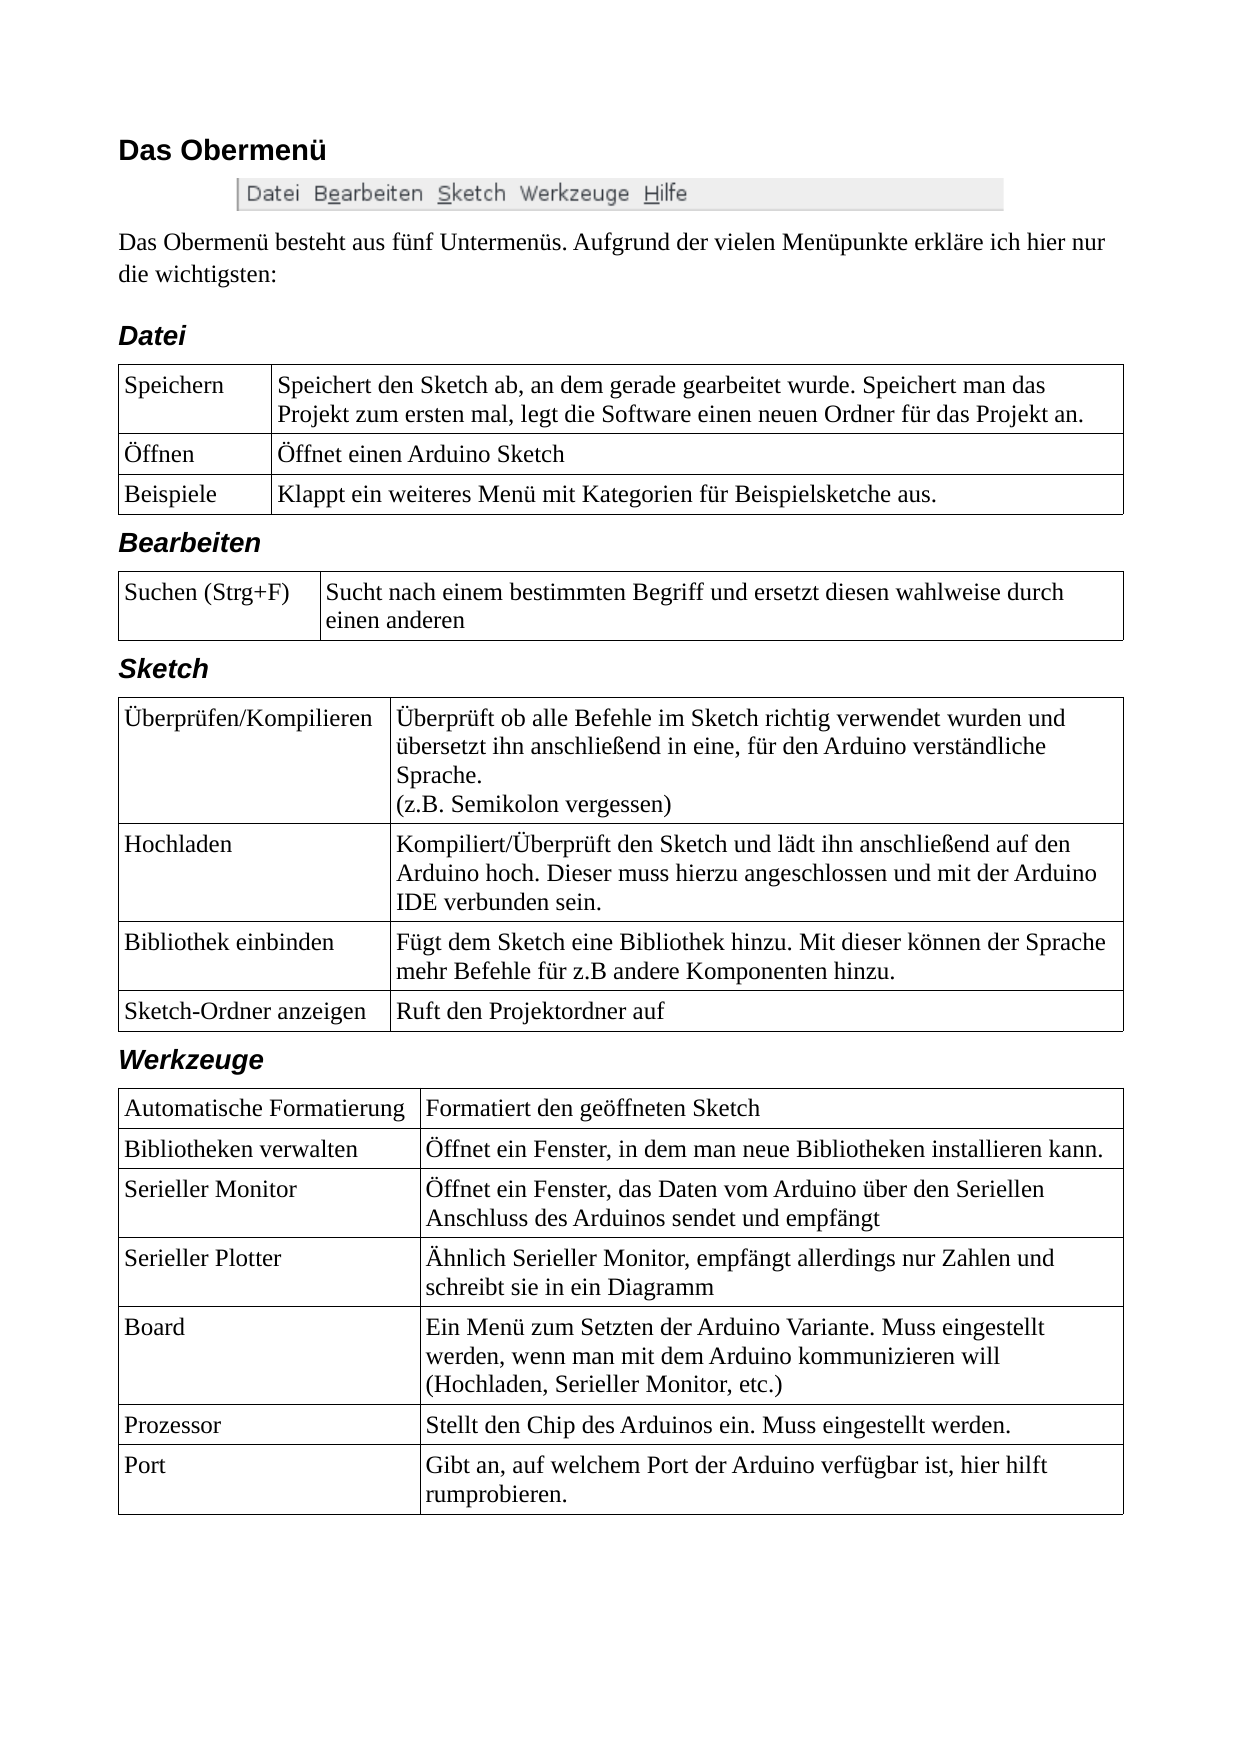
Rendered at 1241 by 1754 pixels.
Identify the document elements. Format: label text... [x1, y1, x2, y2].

table_cell Öffnen [119, 434, 271, 473]
table_cell Port [119, 1445, 420, 1513]
table_cell Serieller Plotter [119, 1238, 420, 1306]
table_cell Bibliothek einbinden [119, 922, 390, 990]
subtitle Bearbeiten [118, 526, 1122, 558]
table_header Speichern [119, 365, 271, 433]
table_header Formatiert den geöffneten Sketch [421, 1089, 1123, 1128]
table_cell Öffnet ein Fenster, das Daten vom Arduino über den Seriellen Anschluss des Arduinos sendet und empfängt [421, 1169, 1123, 1237]
table_header Speichert den Sketch ab, an dem gerade gearbeitet wurde. Speichert man das Projekt zum ersten mal, legt die Software einen neuen Ordner für das Projekt an. [272, 365, 1123, 433]
table_cell Bibliotheken verwalten [119, 1129, 420, 1168]
table_cell Hochladen [119, 824, 390, 921]
subtitle Werkzeuge [118, 1043, 1122, 1075]
table_cell Beispiele [119, 475, 271, 514]
table_cell Board [119, 1307, 420, 1404]
table_header Sucht nach einem bestimmten Begriff und ersetzt diesen wahlweise durch einen anderen [321, 572, 1123, 640]
table_cell Fügt dem Sketch eine Bibliothek hinzu. Mit dieser können der Sprache mehr Befehle für z.B andere Komponenten hinzu. [391, 922, 1123, 990]
table_cell Kompiliert/Überprüft den Sketch und lädt ihn anschließend auf den Arduino hoch. Dieser muss hierzu angeschlossen und mit der Arduino IDE verbunden sein. [391, 824, 1123, 921]
table_cell Gibt an, auf welchem Port der Arduino verfügbar ist, hier hilft rumprobieren. [421, 1445, 1123, 1513]
subtitle Sketch [118, 652, 1122, 684]
table_header Überprüfen/Kompilieren [119, 698, 390, 823]
table_cell Ruft den Projektordner auf [391, 991, 1123, 1031]
table_cell Ein Menü zum Setzten der Arduino Variante. Muss eingestellt werden, wenn man mit dem Arduino kommunizieren will (Hochladen, Serieller Monitor, etc.) [421, 1307, 1123, 1404]
table_cell Ähnlich Serieller Monitor, empfängt allerdings nur Zahlen und schreibt sie in ein Diagramm [421, 1238, 1123, 1306]
subtitle Das Obermenü [118, 133, 1122, 166]
table_cell Serieller Monitor [119, 1169, 420, 1237]
subtitle Datei [118, 320, 1122, 352]
table_cell Öffnet einen Arduino Sketch [272, 434, 1123, 473]
picture [236, 178, 1004, 211]
table_header Automatische Formatierung [119, 1089, 420, 1128]
table_cell Stellt den Chip des Arduinos ein. Muss eingestellt werden. [421, 1405, 1123, 1444]
table_cell Öffnet ein Fenster, in dem man neue Bibliotheken installieren kann. [421, 1129, 1123, 1168]
table_cell Prozessor [119, 1405, 420, 1444]
text Das Obermenü besteht aus fünf Untermenüs. Aufgrund der vielen Menüpunkte erkläre ich hier nur die wichtigsten: [118, 227, 1122, 288]
table_header Suchen (Strg+F) [119, 572, 320, 640]
table_cell Klappt ein weiteres Menü mit Kategorien für Beispielsketche aus. [272, 475, 1123, 514]
table_header Überprüft ob alle Befehle im Sketch richtig verwendet wurden und übersetzt ihn anschließend in eine, für den Arduino verständliche Sprache. (z.B. Semikolon vergessen) [391, 698, 1123, 823]
table_cell Sketch-Ordner anzeigen [119, 991, 390, 1031]
